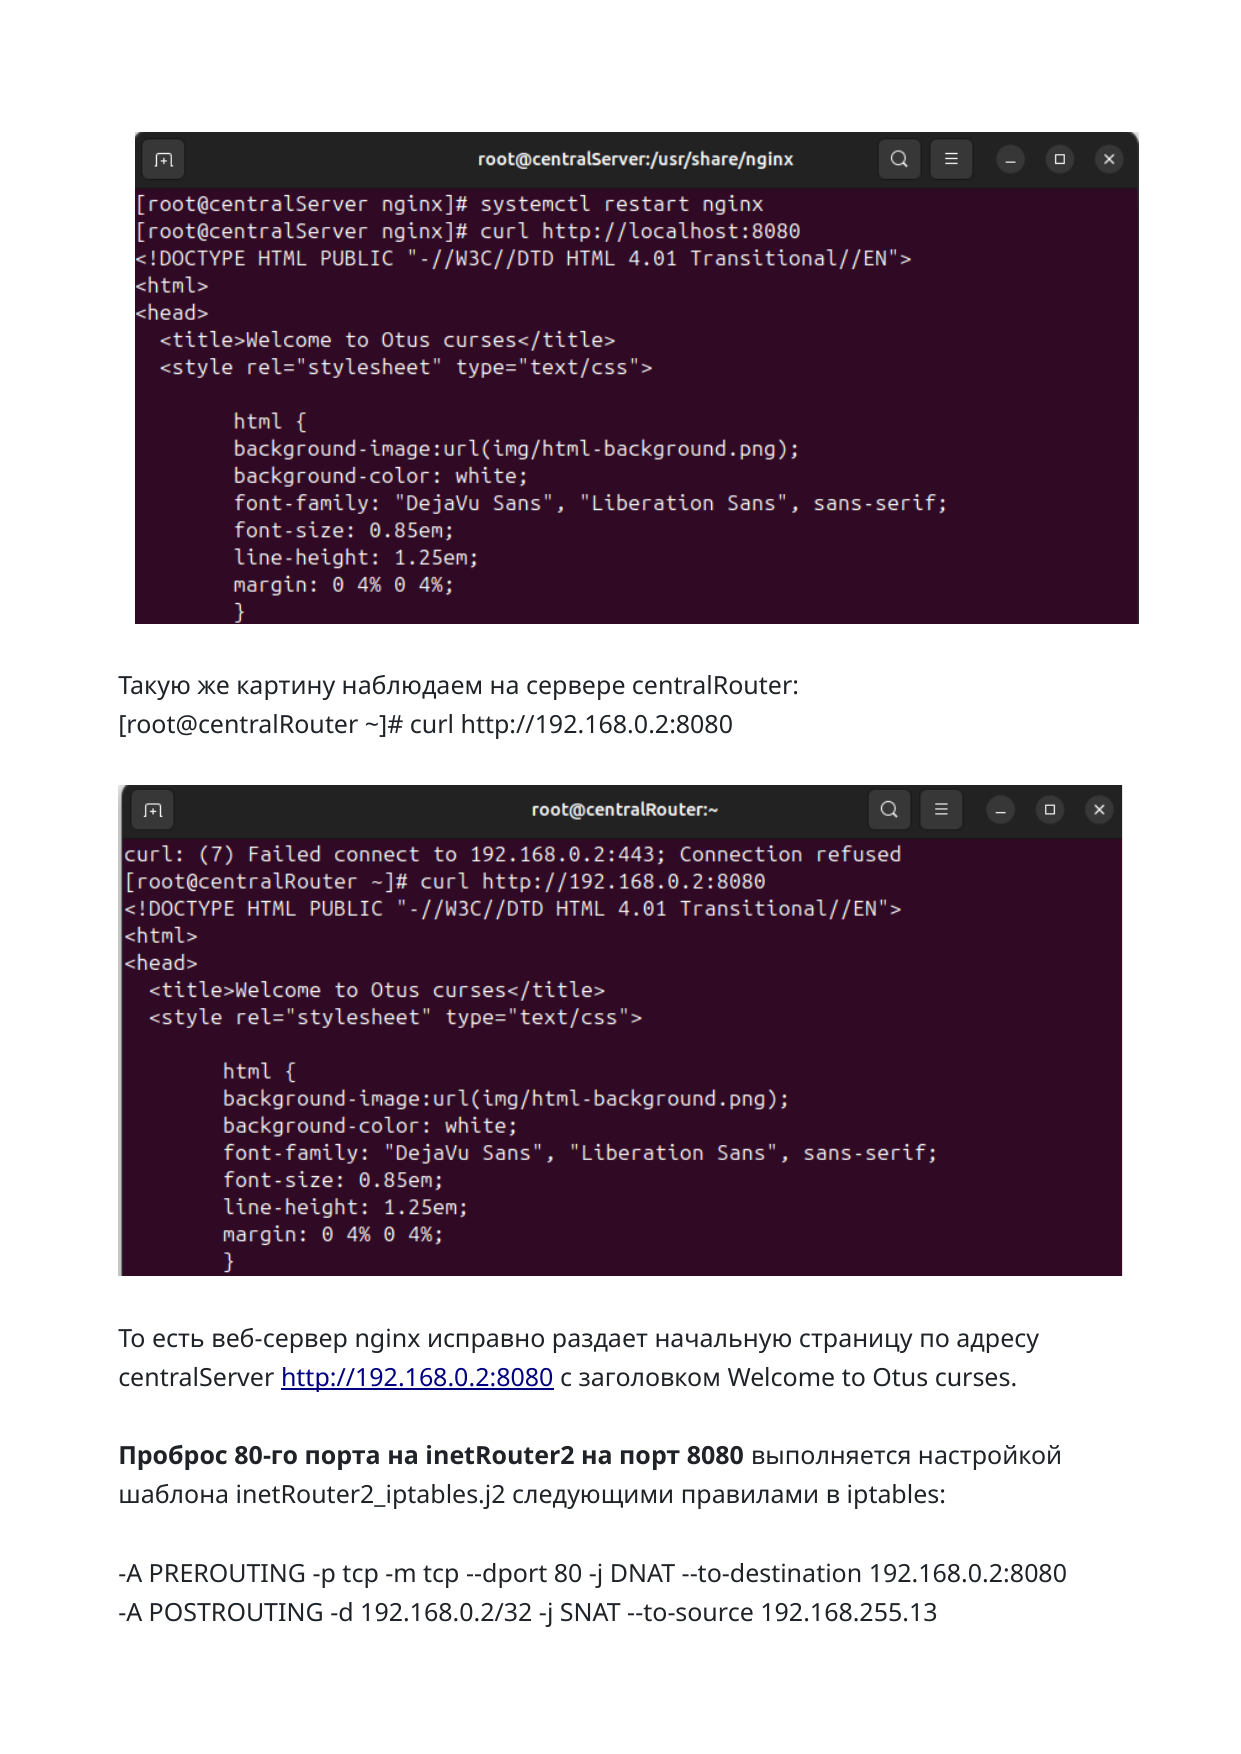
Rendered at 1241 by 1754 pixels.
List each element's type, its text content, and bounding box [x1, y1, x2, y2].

text Такую же картину наблюдаем на сервере centralRouter: [118, 668, 1122, 702]
picture [135, 132, 1139, 624]
text Проброс 80-го порта на inetRouter2 на порт 8080 выполняется настройкой шаблона inetRouter2_iptables.j2 следующими правилами в iptables: [118, 1438, 1122, 1511]
text То есть веб-сервер nginx исправно раздает начальную страницу по адресу centralServer http://192.168.0.2:8080 с заголовком Welcome to Otus curses. [118, 1320, 1122, 1393]
text -A PREROUTING -p tcp -m tcp --dport 80 -j DNAT --to-destination 192.168.0.2:8080 [118, 1555, 1122, 1589]
text -A POSTROUTING -d 192.168.0.2/32 -j SNAT --to-source 192.168.255.13 [118, 1594, 1122, 1628]
text [root@centralRouter ~]# curl http://192.168.0.2:8080 [118, 707, 1122, 741]
picture [118, 785, 1123, 1276]
